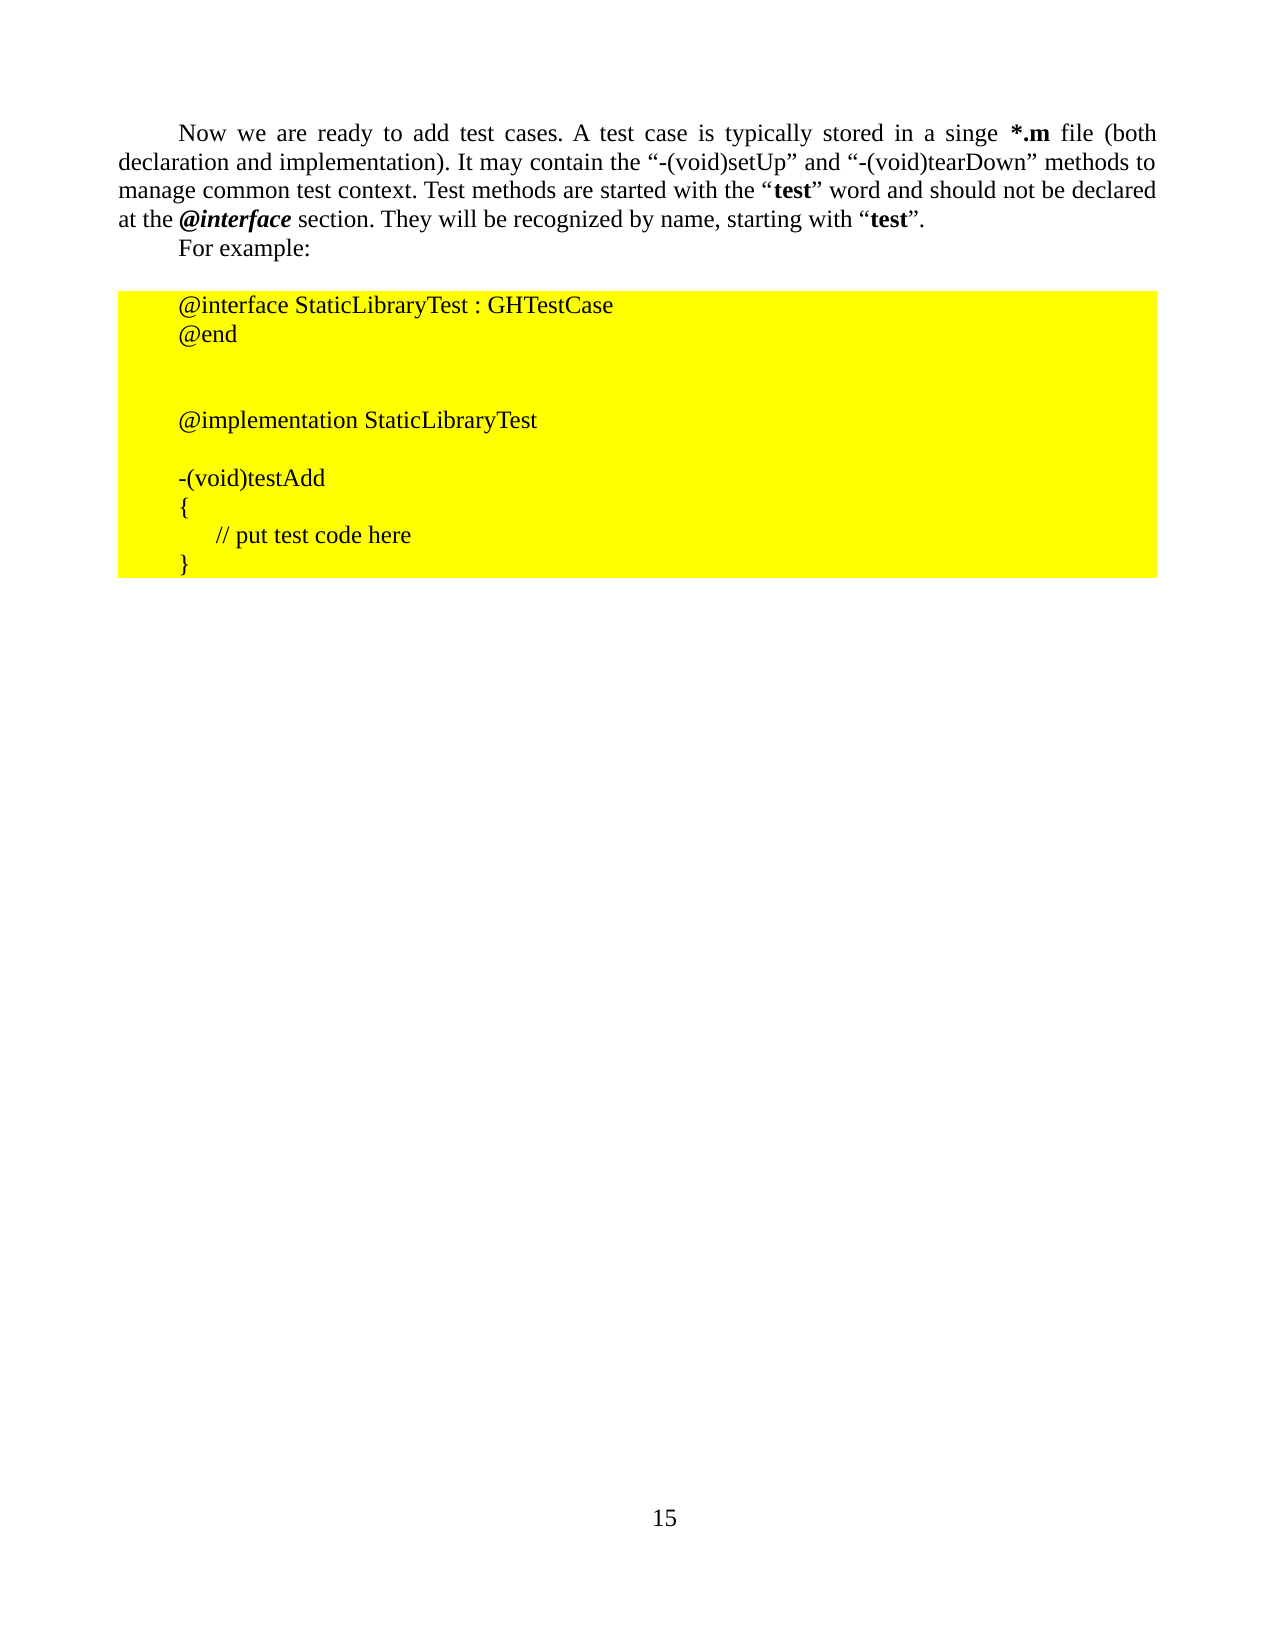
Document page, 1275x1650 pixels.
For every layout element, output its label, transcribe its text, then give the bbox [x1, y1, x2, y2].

text @implementation StaticLibraryTest [118, 406, 1157, 434]
text @interface StaticLibraryTest : GHTestCase [118, 291, 1157, 319]
text Now we are ready to add test cases. A test case is typically stored in a singe *.m file (both declaration and implementation). It may contain the “-(void)setUp” and “-(void)tearDown” methods to manage common test context. Test methods are started with the “test” word and should not be declared at the @interface section. They will be recognized by name, starting with “test”. [118, 118, 1157, 233]
text { [118, 492, 1157, 521]
text } [118, 549, 1157, 578]
text -(void)testAdd [118, 463, 1157, 492]
text // put test code here [118, 521, 1157, 549]
text @end [118, 319, 1157, 348]
text For example: [118, 233, 1157, 262]
